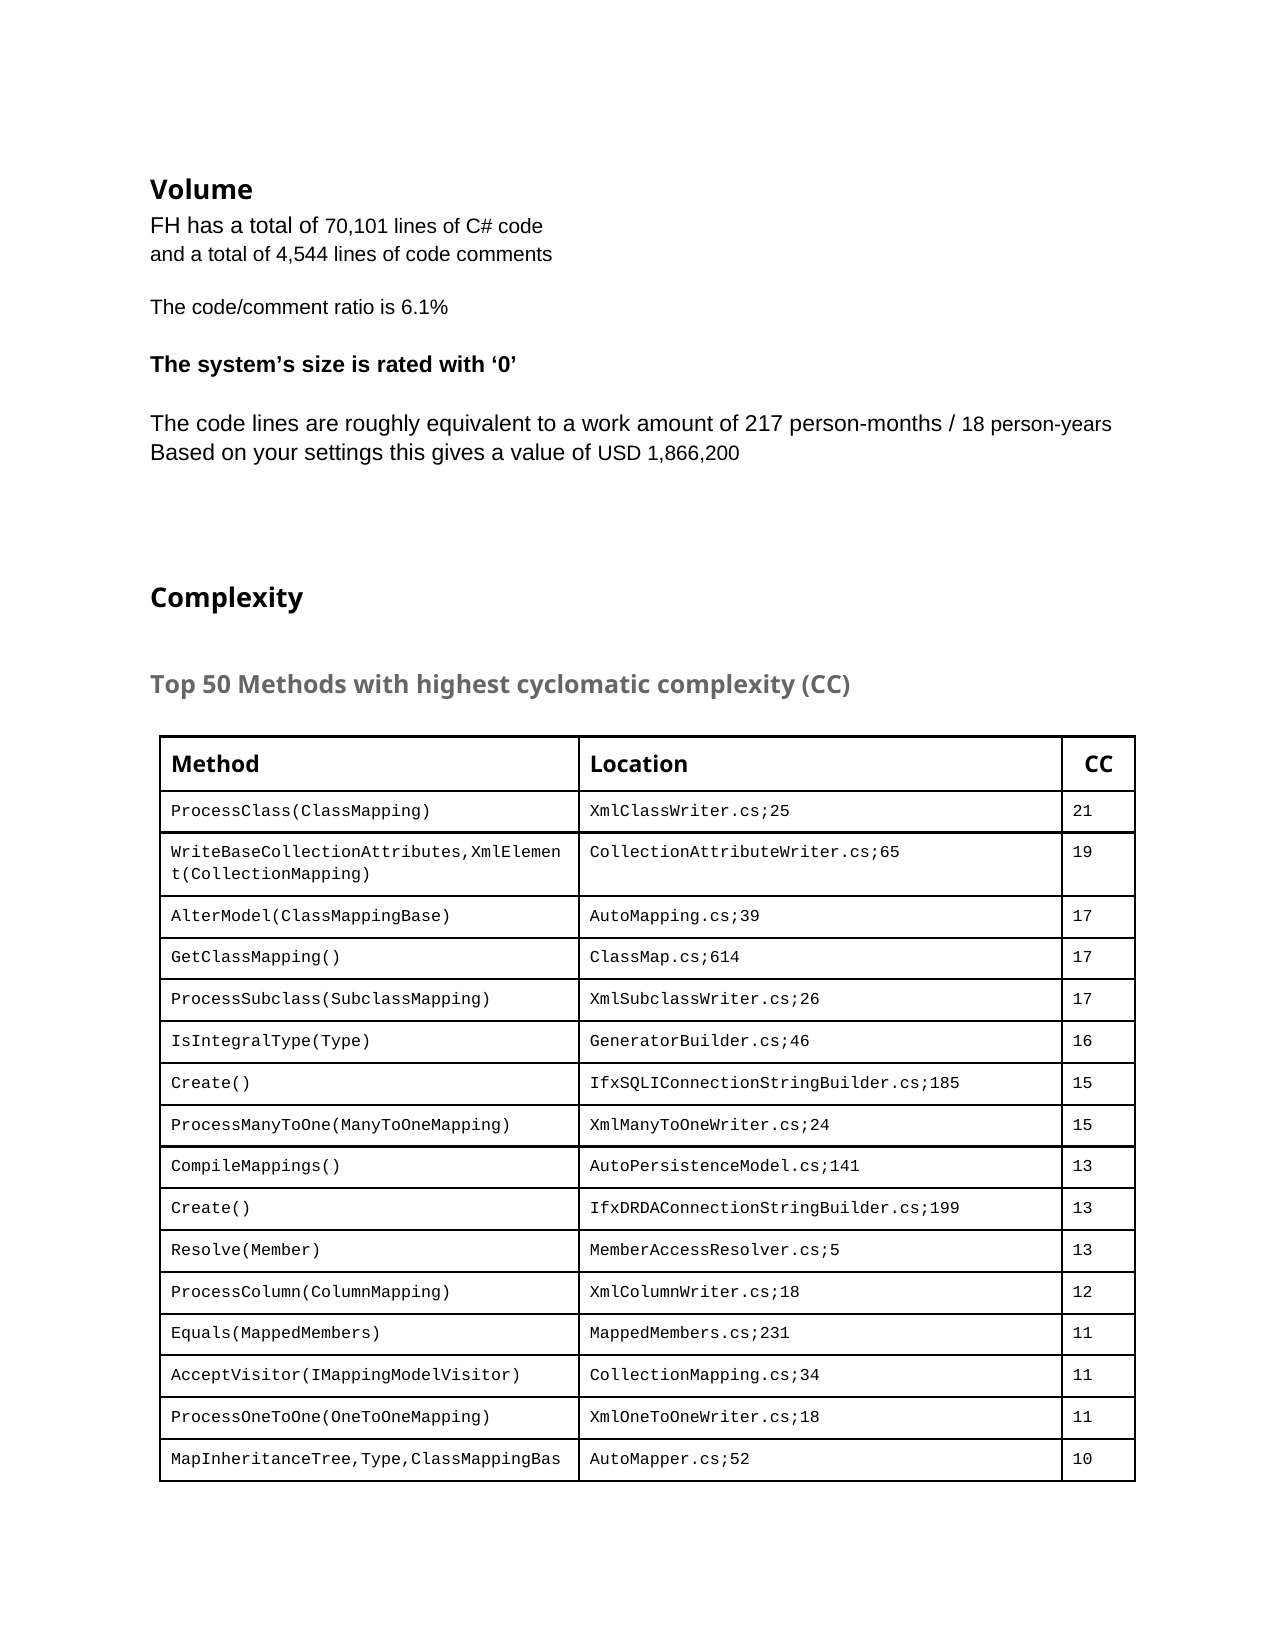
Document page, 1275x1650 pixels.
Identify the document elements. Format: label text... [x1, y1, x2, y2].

table_cell GetClassMapping() [161, 939, 578, 978]
table_cell IfxSQLIConnectionStringBuilder.cs;185 [580, 1064, 1061, 1104]
table_cell CompileMappings() [161, 1148, 578, 1187]
table_header CC [1063, 738, 1134, 789]
table_cell CollectionMapping.cs;34 [580, 1356, 1061, 1396]
table_cell XmlOneToOneWriter.cs;18 [580, 1398, 1061, 1438]
table_cell GeneratorBuilder.cs;46 [580, 1022, 1061, 1062]
table_cell XmlColumnWriter.cs;18 [580, 1273, 1061, 1312]
text The code lines are roughly equivalent to a work amount of 217 person-months / 18 person-years [150, 411, 1125, 436]
table_cell 13 [1063, 1231, 1134, 1271]
text The system’s size is rated with ‘0’ [150, 352, 1125, 378]
table_cell 19 [1063, 834, 1134, 895]
table_cell 17 [1063, 897, 1134, 937]
table_cell 12 [1063, 1273, 1134, 1312]
table_cell WriteBaseCollectionAttributes,XmlElement(CollectionMapping) [161, 834, 578, 895]
table_cell CollectionAttributeWriter.cs;65 [580, 834, 1061, 895]
table_cell 17 [1063, 939, 1134, 978]
table_cell ProcessClass(ClassMapping) [161, 792, 578, 831]
table_cell AutoMapping.cs;39 [580, 897, 1061, 937]
subtitle Top 50 Methods with highest cyclomatic complexity (CC) [150, 667, 1125, 701]
text Based on your settings this gives a value of USD 1,866,200 [150, 440, 1125, 466]
table_cell ProcessColumn(ColumnMapping) [161, 1273, 578, 1312]
table_cell XmlSubclassWriter.cs;26 [580, 980, 1061, 1020]
table_cell 15 [1063, 1106, 1134, 1145]
table_cell 11 [1063, 1356, 1134, 1396]
table_cell XmlClassWriter.cs;25 [580, 792, 1061, 831]
text FH has a total of 70,101 lines of C# code [150, 213, 1125, 239]
table_cell Create() [161, 1064, 578, 1104]
table_cell ProcessOneToOne(OneToOneMapping) [161, 1398, 578, 1438]
table_cell MappedMembers.cs;231 [580, 1315, 1061, 1354]
table_cell AlterModel(ClassMappingBase) [161, 897, 578, 937]
table_cell ProcessSubclass(SubclassMapping) [161, 980, 578, 1020]
table_cell XmlManyToOneWriter.cs;24 [580, 1106, 1061, 1145]
table_cell AcceptVisitor(IMappingModelVisitor) [161, 1356, 578, 1396]
table_cell Resolve(Member) [161, 1231, 578, 1271]
subtitle Complexity [150, 578, 1125, 615]
table_header Method [161, 738, 578, 789]
table_cell 11 [1063, 1315, 1134, 1354]
table_cell 13 [1063, 1189, 1134, 1229]
text and a total of 4,544 lines of code comments [150, 243, 1125, 266]
table_cell 11 [1063, 1398, 1134, 1438]
table_cell 13 [1063, 1148, 1134, 1187]
table_cell 10 [1063, 1440, 1134, 1479]
table_cell IsIntegralType(Type) [161, 1022, 578, 1062]
table_cell AutoPersistenceModel.cs;141 [580, 1148, 1061, 1187]
table_cell 17 [1063, 980, 1134, 1020]
table_header Location [580, 738, 1061, 789]
table_cell AutoMapper.cs;52 [580, 1440, 1061, 1479]
subtitle Volume [150, 171, 1125, 208]
table_cell Equals(MappedMembers) [161, 1315, 578, 1354]
table_cell 21 [1063, 792, 1134, 831]
table_cell 16 [1063, 1022, 1134, 1062]
table_cell MemberAccessResolver.cs;5 [580, 1231, 1061, 1271]
table_cell ClassMap.cs;614 [580, 939, 1061, 978]
table_cell IfxDRDAConnectionStringBuilder.cs;199 [580, 1189, 1061, 1229]
table_cell ProcessManyToOne(ManyToOneMapping) [161, 1106, 578, 1145]
table_cell 15 [1063, 1064, 1134, 1104]
text The code/comment ratio is 6.1% [150, 296, 1125, 319]
table_cell Create() [161, 1189, 578, 1229]
table_cell MapInheritanceTree,Type,ClassMappingBas [161, 1440, 578, 1479]
